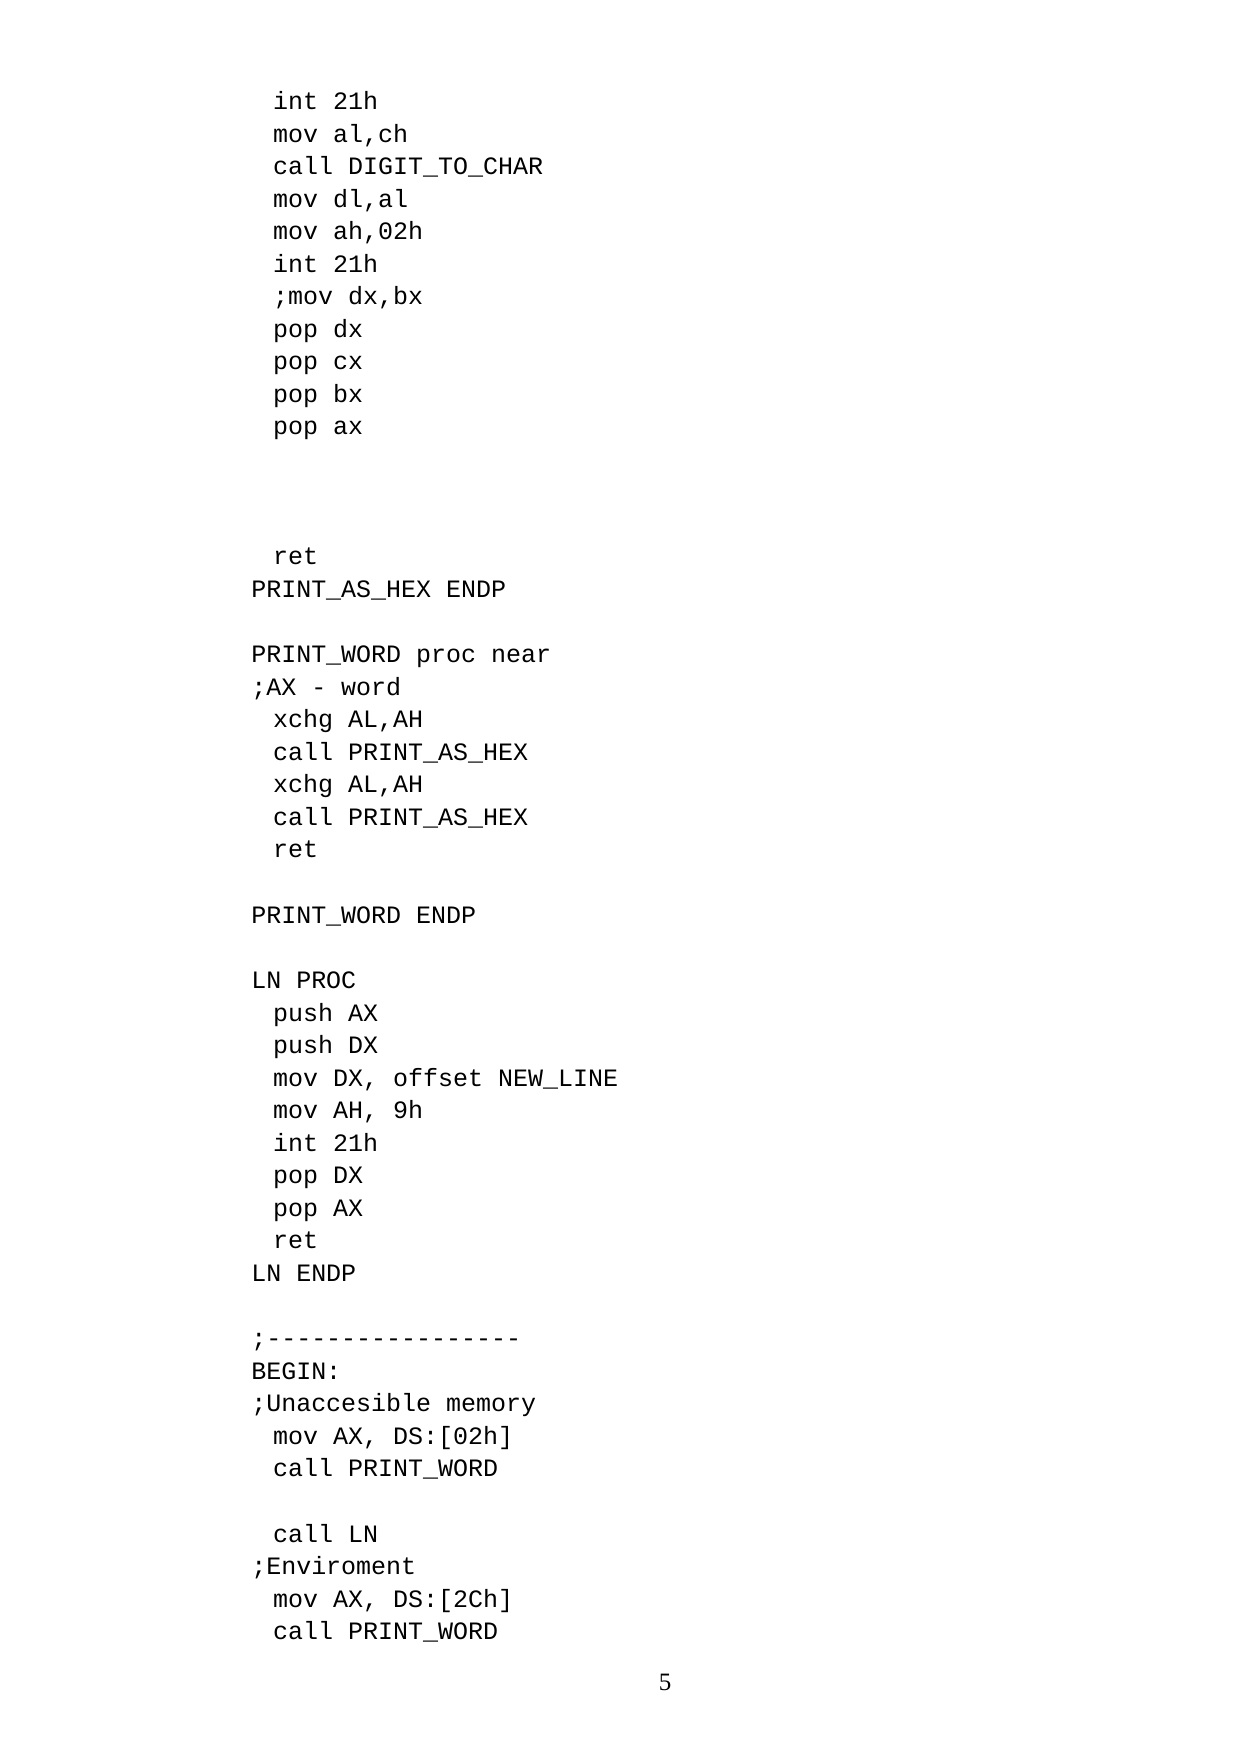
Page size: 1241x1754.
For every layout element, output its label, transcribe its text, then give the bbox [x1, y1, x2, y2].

text ;Enviroment [177, 1554, 1152, 1582]
text PRINT_WORD ENDP [177, 902, 1152, 931]
text call LN [177, 1521, 1152, 1549]
text pop DX [177, 1163, 1152, 1191]
text call PRINT_WORD [177, 1456, 1152, 1484]
text pop dx [177, 316, 1152, 344]
text mov ah,02h [177, 219, 1152, 247]
text int 21h [177, 89, 1152, 117]
text ;mov dx,bx [177, 284, 1152, 312]
text ret [177, 1228, 1152, 1256]
text push DX [177, 1033, 1152, 1061]
text call PRINT_WORD [177, 1619, 1152, 1647]
text mov dl,al [177, 186, 1152, 214]
text ;----------------- [177, 1326, 1152, 1354]
text ret [177, 837, 1152, 865]
text ;Unaccesible memory [177, 1391, 1152, 1419]
text LN PROC [177, 968, 1152, 996]
text xchg AL,AH [177, 772, 1152, 800]
text pop ax [177, 414, 1152, 442]
text pop AX [177, 1195, 1152, 1223]
text PRINT_WORD proc near [177, 642, 1152, 670]
text call DIGIT_TO_CHAR [177, 154, 1152, 182]
text BEGIN: [177, 1358, 1152, 1387]
text call PRINT_AS_HEX [177, 739, 1152, 767]
text xchg AL,AH [177, 707, 1152, 735]
text ret [177, 544, 1152, 572]
text mov DX, offset NEW_LINE [177, 1065, 1152, 1093]
text int 21h [177, 1130, 1152, 1158]
text mov AH, 9h [177, 1098, 1152, 1126]
text pop bx [177, 381, 1152, 409]
text call PRINT_AS_HEX [177, 804, 1152, 832]
text mov AX, DS:[02h] [177, 1423, 1152, 1452]
text mov al,ch [177, 121, 1152, 149]
text PRINT_AS_HEX ENDP [177, 576, 1152, 604]
text LN ENDP [177, 1260, 1152, 1288]
text pop cx [177, 349, 1152, 377]
text ;AX - word [177, 674, 1152, 702]
text int 21h [177, 251, 1152, 279]
text push AX [177, 1000, 1152, 1028]
text mov AX, DS:[2Ch] [177, 1586, 1152, 1614]
